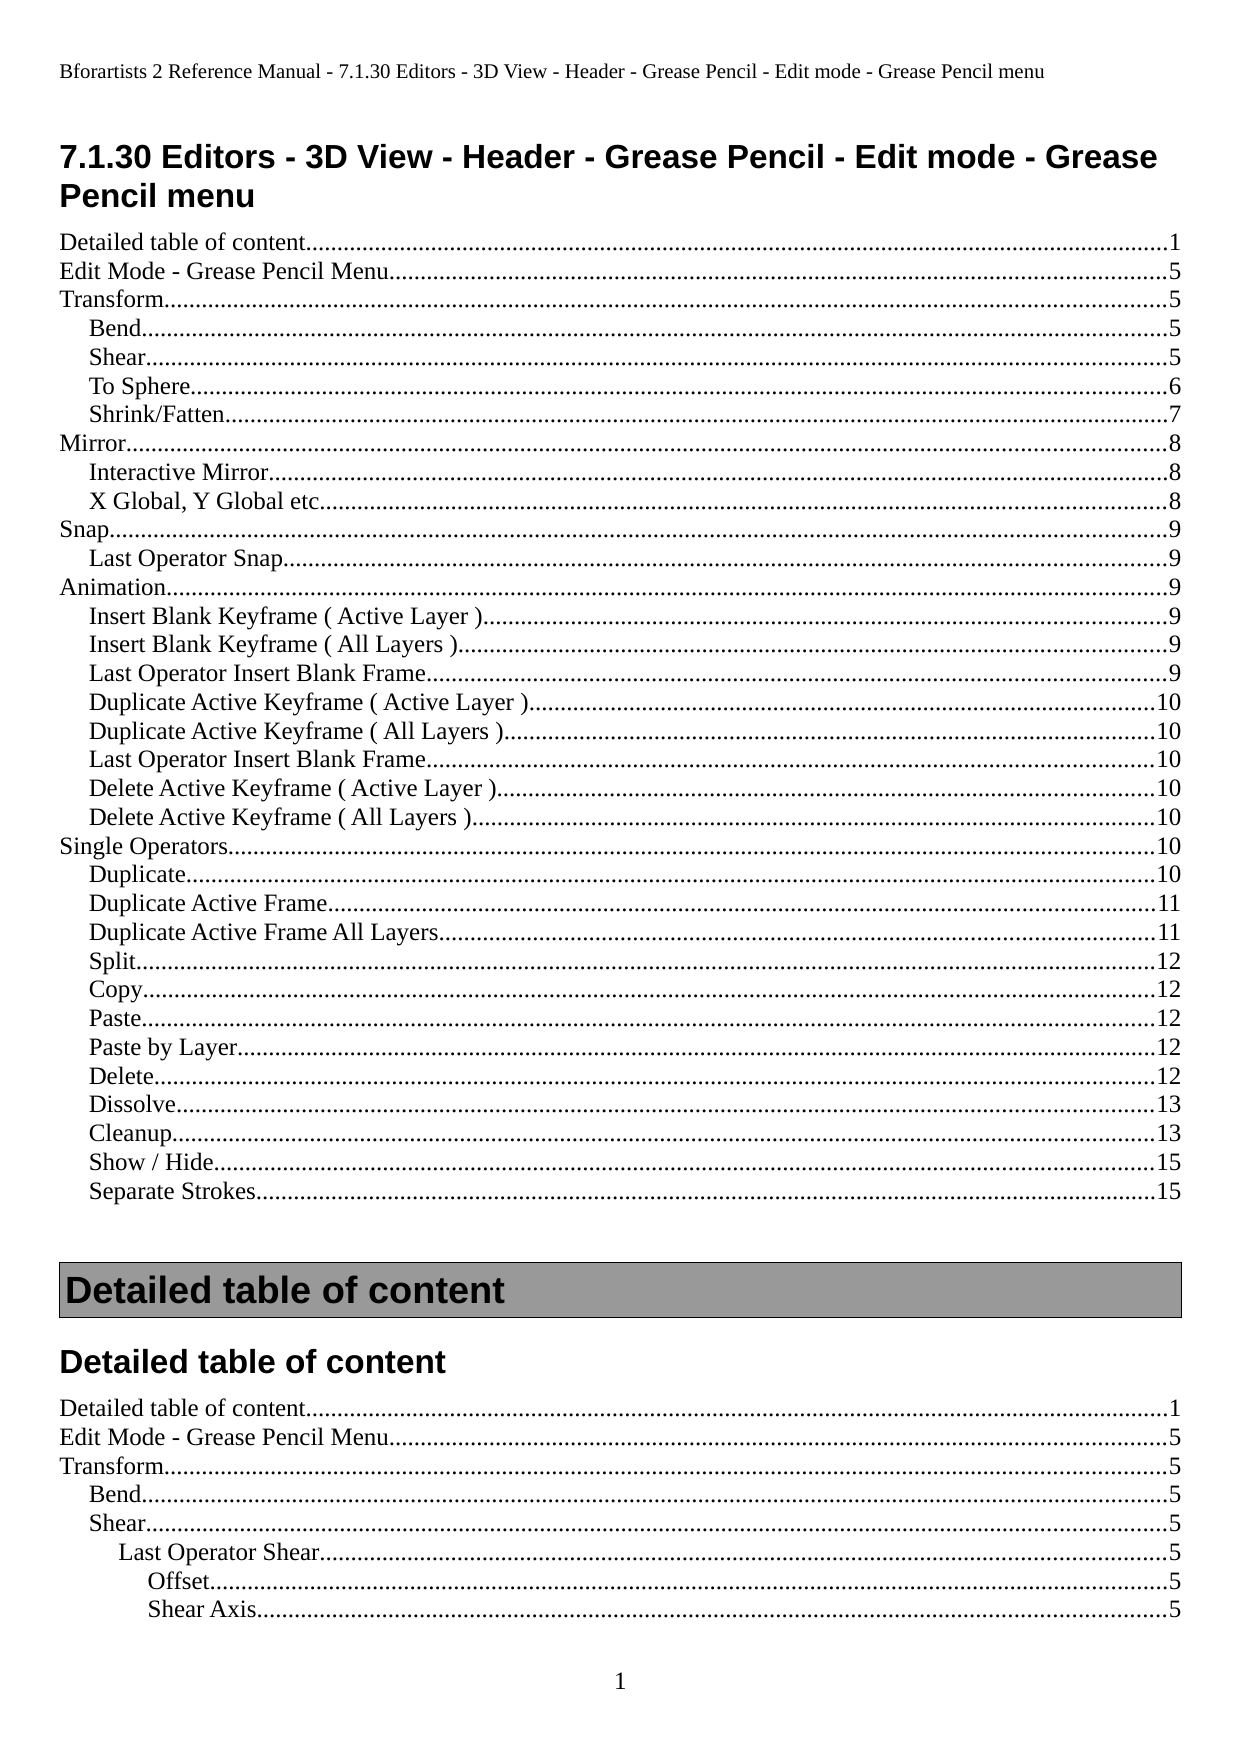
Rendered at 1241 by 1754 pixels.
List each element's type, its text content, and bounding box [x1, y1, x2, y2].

text Copy 12 [88, 974, 1181, 1003]
text Duplicate Active Keyframe ( Active Layer ) 10 [88, 687, 1181, 716]
text Show / Hide 15 [88, 1147, 1181, 1176]
text Delete 12 [88, 1061, 1181, 1089]
text Transform 5 [59, 1451, 1181, 1479]
text Bend 5 [88, 313, 1181, 342]
text Split 12 [88, 946, 1181, 974]
text Edit Mode - Grease Pencil Menu 5 [59, 256, 1181, 284]
text Cleanup 13 [88, 1118, 1181, 1147]
text Detailed table of content 1 [59, 227, 1181, 256]
text Single Operators 10 [59, 831, 1181, 859]
text Insert Blank Keyframe ( Active Layer ) 9 [88, 601, 1181, 629]
text Paste by Layer 12 [88, 1032, 1181, 1061]
text Delete Active Keyframe ( Active Layer ) 10 [88, 773, 1181, 802]
text Snap 9 [59, 514, 1181, 543]
text Bend 5 [88, 1479, 1181, 1508]
text Last Operator Snap 9 [88, 543, 1181, 572]
text Shear 5 [88, 1508, 1181, 1537]
text Shear Axis 5 [147, 1594, 1181, 1623]
text Last Operator Insert Blank Frame 10 [88, 744, 1181, 773]
text Duplicate Active Frame 11 [88, 888, 1181, 917]
text Animation 9 [59, 572, 1181, 601]
text Last Operator Insert Blank Frame 9 [88, 658, 1181, 687]
text Edit Mode - Grease Pencil Menu 5 [59, 1422, 1181, 1451]
text Paste 12 [88, 1003, 1181, 1032]
text Detailed table of content 1 [59, 1393, 1181, 1422]
text Insert Blank Keyframe ( All Layers ) 9 [88, 629, 1181, 658]
text Delete Active Keyframe ( All Layers ) 10 [88, 802, 1181, 831]
text Last Operator Shear 5 [118, 1537, 1181, 1566]
text Dissolve 13 [88, 1089, 1181, 1118]
text X Global, Y Global etc. 8 [88, 486, 1181, 514]
subtitle 7.1.30 Editors - 3D View - Header - Grease Pencil - Edit mode - Grease Pencil menu [59, 138, 1181, 214]
text Transform 5 [59, 284, 1181, 313]
text Duplicate Active Keyframe ( All Layers ) 10 [88, 716, 1181, 744]
subtitle Detailed table of content [59, 1342, 1181, 1381]
text Duplicate Active Frame All Layers 11 [88, 917, 1181, 946]
text Offset 5 [147, 1566, 1181, 1594]
text Shrink/Fatten 7 [88, 399, 1181, 428]
table_header Detailed table of content [60, 1263, 1181, 1317]
text Mirror 8 [59, 428, 1181, 457]
text To Sphere 6 [88, 371, 1181, 399]
text Duplicate 10 [88, 859, 1181, 888]
text Interactive Mirror 8 [88, 457, 1181, 486]
text Shear 5 [88, 342, 1181, 371]
text Separate Strokes 15 [88, 1176, 1181, 1204]
